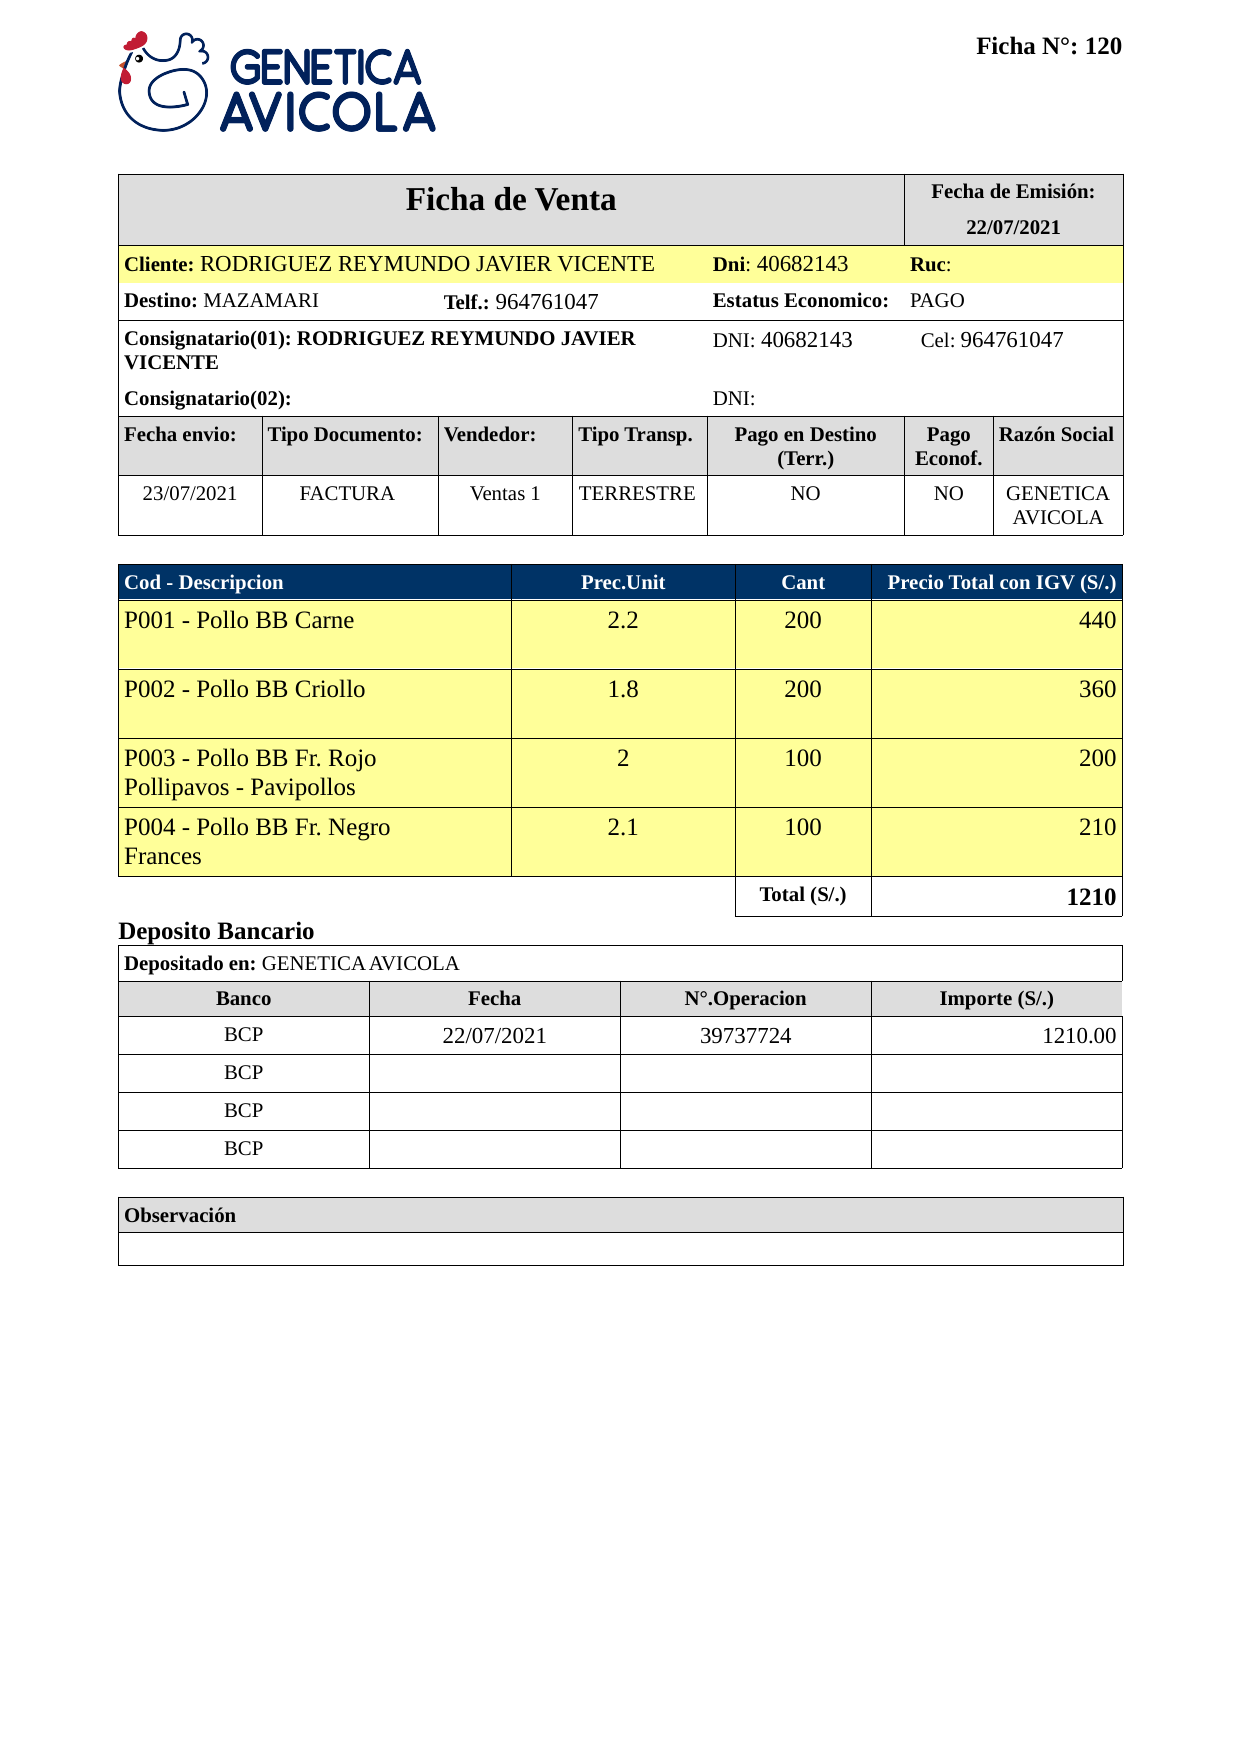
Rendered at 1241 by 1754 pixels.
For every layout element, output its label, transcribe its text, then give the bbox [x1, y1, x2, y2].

table_cell Total (S/.) [736, 877, 871, 916]
table_cell BCP [119, 1055, 369, 1092]
table_header Observación [119, 1198, 1123, 1232]
table_cell P004 - Pollo BB Fr. Negro Frances [119, 808, 511, 876]
table_header Fecha de Emisión: [905, 175, 1123, 209]
table_cell [621, 1131, 871, 1168]
table_cell NO [708, 476, 904, 535]
table_cell Consignatario(01): RODRIGUEZ REYMUNDO JAVIER VICENTE [119, 321, 707, 380]
table_cell 22/07/2021 [370, 1017, 620, 1054]
table_cell P003 - Pollo BB Fr. Rojo Pollipavos - Pavipollos [119, 739, 511, 807]
table_cell 1210.00 [872, 1017, 1122, 1054]
table_header Cod - Descripcion [119, 565, 511, 599]
table_cell Razón Social [994, 417, 1123, 475]
table_cell Banco [119, 982, 369, 1016]
table_cell NO [905, 476, 993, 535]
text Deposito Bancario [118, 916, 1122, 945]
table_cell [872, 1093, 1122, 1130]
table_cell [872, 1055, 1122, 1092]
table_cell PAGO [904, 283, 1123, 320]
table_cell Vendedor: [439, 417, 572, 475]
table_cell [370, 1055, 620, 1092]
table_cell Telf.: 964761047 [438, 283, 707, 320]
table_cell 22/07/2021 [905, 209, 1123, 245]
table_cell Cliente: RODRIGUEZ REYMUNDO JAVIER VICENTE [119, 246, 707, 283]
table_header Depositado en: GENETICA AVICOLA [119, 946, 1122, 981]
table_cell Fecha envio: [119, 417, 262, 475]
table_cell DNI: [707, 380, 1123, 416]
table_cell Destino: MAZAMARI [119, 283, 438, 320]
table_cell BCP [119, 1017, 369, 1054]
table_cell [118, 877, 511, 916]
table_cell Ventas 1 [439, 476, 572, 535]
table_cell 200 [736, 670, 871, 738]
table_cell Importe (S/.) [872, 982, 1122, 1016]
table_cell 2 [512, 739, 735, 807]
table_cell GENETICA AVICOLA [994, 476, 1123, 535]
table_cell [511, 877, 735, 916]
table_cell Consignatario(02): [119, 380, 707, 416]
table_cell Dni: 40682143 [707, 246, 904, 283]
table_cell Tipo Transp. [573, 417, 707, 475]
table_cell Ruc: [904, 246, 1123, 283]
table_cell 210 [872, 808, 1122, 876]
table_cell 1210 [872, 877, 1122, 916]
table_header Ficha de Venta [119, 175, 904, 245]
table_cell Cel: 964761047 [915, 321, 1123, 380]
table_cell [119, 1233, 1123, 1265]
table_cell 440 [872, 601, 1122, 668]
table_cell 2.1 [512, 808, 735, 876]
table_cell 100 [736, 739, 871, 807]
table_cell [621, 1093, 871, 1130]
table_header Precio Total con IGV (S/.) [872, 565, 1122, 599]
table_cell BCP [119, 1131, 369, 1168]
table_cell P002 - Pollo BB Criollo [119, 670, 511, 738]
table_cell Pago Econof. [905, 417, 993, 475]
table_header Cant [736, 565, 871, 599]
table_cell 200 [736, 601, 871, 668]
table_cell BCP [119, 1093, 369, 1130]
table_cell DNI: 40682143 [707, 321, 915, 380]
table_cell [621, 1055, 871, 1092]
picture [118, 31, 436, 132]
table_cell [872, 1131, 1122, 1168]
table_cell Pago en Destino (Terr.) [708, 417, 904, 475]
table_cell 1.8 [512, 670, 735, 738]
table_cell Tipo Documento: [263, 417, 438, 475]
table_cell 100 [736, 808, 871, 876]
table_cell 360 [872, 670, 1122, 738]
table_cell 39737724 [621, 1017, 871, 1054]
table_cell P001 - Pollo BB Carne [119, 601, 511, 668]
table_cell [370, 1131, 620, 1168]
table_cell Estatus Economico: [707, 283, 904, 320]
table_cell TERRESTRE [573, 476, 707, 535]
table_cell 2.2 [512, 601, 735, 668]
table_header Prec.Unit [512, 565, 735, 599]
table_cell 200 [872, 739, 1122, 807]
table_cell [370, 1093, 620, 1130]
table_cell 23/07/2021 [119, 476, 262, 535]
table_cell N°.Operacion [621, 982, 871, 1016]
table_cell Fecha [370, 982, 620, 1016]
table_cell FACTURA [263, 476, 438, 535]
